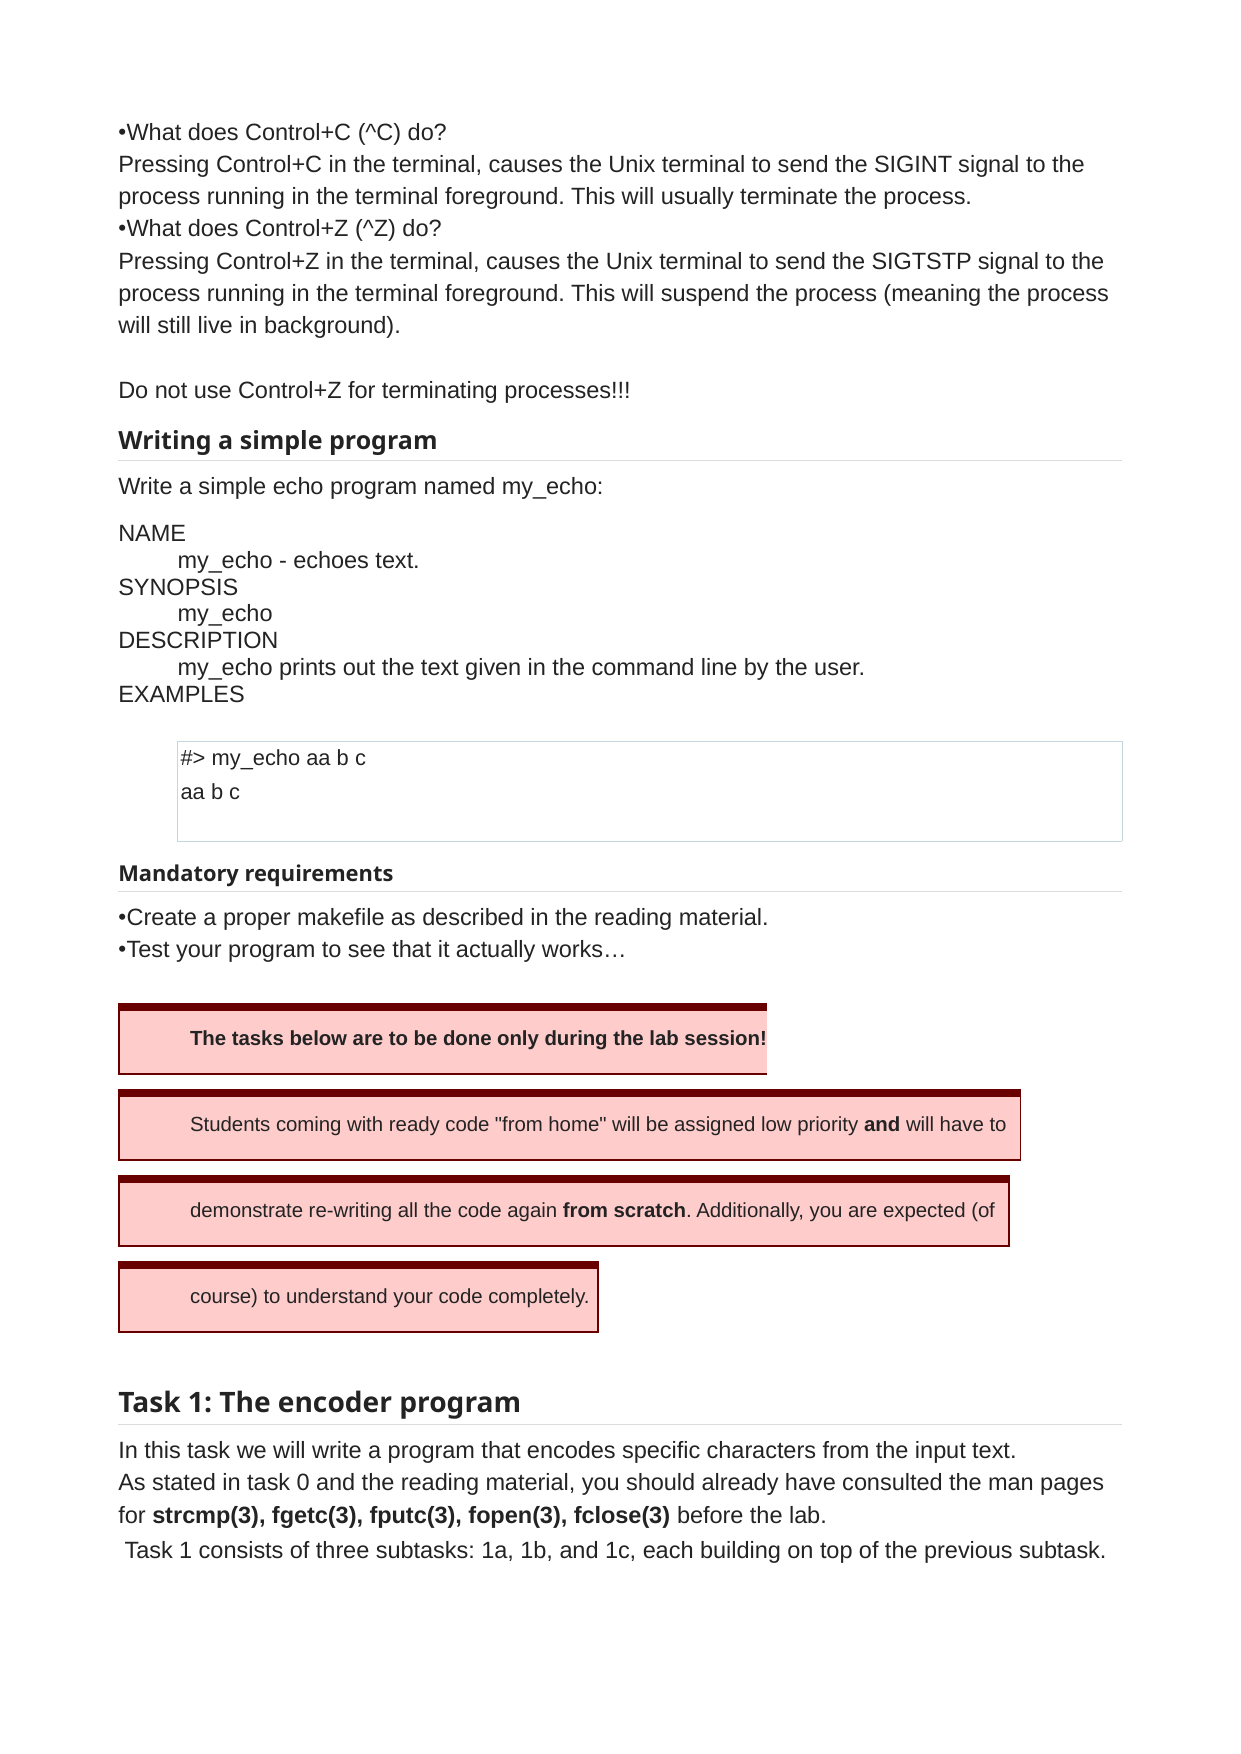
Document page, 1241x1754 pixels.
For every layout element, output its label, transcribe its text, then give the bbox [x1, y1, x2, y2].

subtitle EXAMPLES [118, 680, 1122, 707]
list my_echo prints out the text given in the command line by the user. [177, 653, 1122, 680]
list Create a proper makefile as described in the reading material. [118, 903, 1122, 930]
list What does Control+Z (^Z) do? Pressing Control+Z in the terminal, causes the Unix terminal to send the SIGTSTP signal to the process running in the terminal foreground. This will suspend the process (meaning the process will still live in background). Do not use Control+Z for terminating processes!!! [118, 215, 1122, 403]
text In this task we will write a program that encodes specific characters from the input text. As stated in task 0 and the reading material, you should already have consulted the man pages for strcmp(3), fgetc(3), fputc(3), fopen(3), fclose(3) before the lab. Task 1 consists of three subtasks: 1a, 1b, and 1c, each building on top of the previous subtask. [118, 1436, 1122, 1564]
list my_echo - echoes text. [177, 546, 1122, 573]
text #> my_echo aa b c [178, 742, 1122, 770]
text aa b c [178, 776, 1122, 804]
list my_echo [177, 600, 1122, 627]
list What does Control+C (^C) do? Pressing Control+C in the terminal, causes the Unix terminal to send the SIGINT signal to the process running in the terminal foreground. This will usually terminate the process. [118, 118, 1122, 209]
text The tasks below are to be done only during the lab session! Students coming with ready code "from home" will be assigned low priority and will have to demonstrate re-writing all the code again from scratch. Additionally, you are expected (of course) to understand your code completely. [118, 1003, 1122, 1333]
subtitle DESCRIPTION [118, 627, 1122, 653]
text Write a simple echo program named my_echo: [118, 472, 1122, 499]
subtitle Mandatory requirements [118, 858, 1122, 891]
list Test your program to see that it actually works… [118, 936, 1122, 963]
subtitle Writing a simple program [118, 423, 1122, 460]
subtitle NAME [118, 519, 1122, 546]
subtitle Task 1: The encoder program [118, 1382, 1122, 1424]
subtitle SYNOPSIS [118, 573, 1122, 600]
